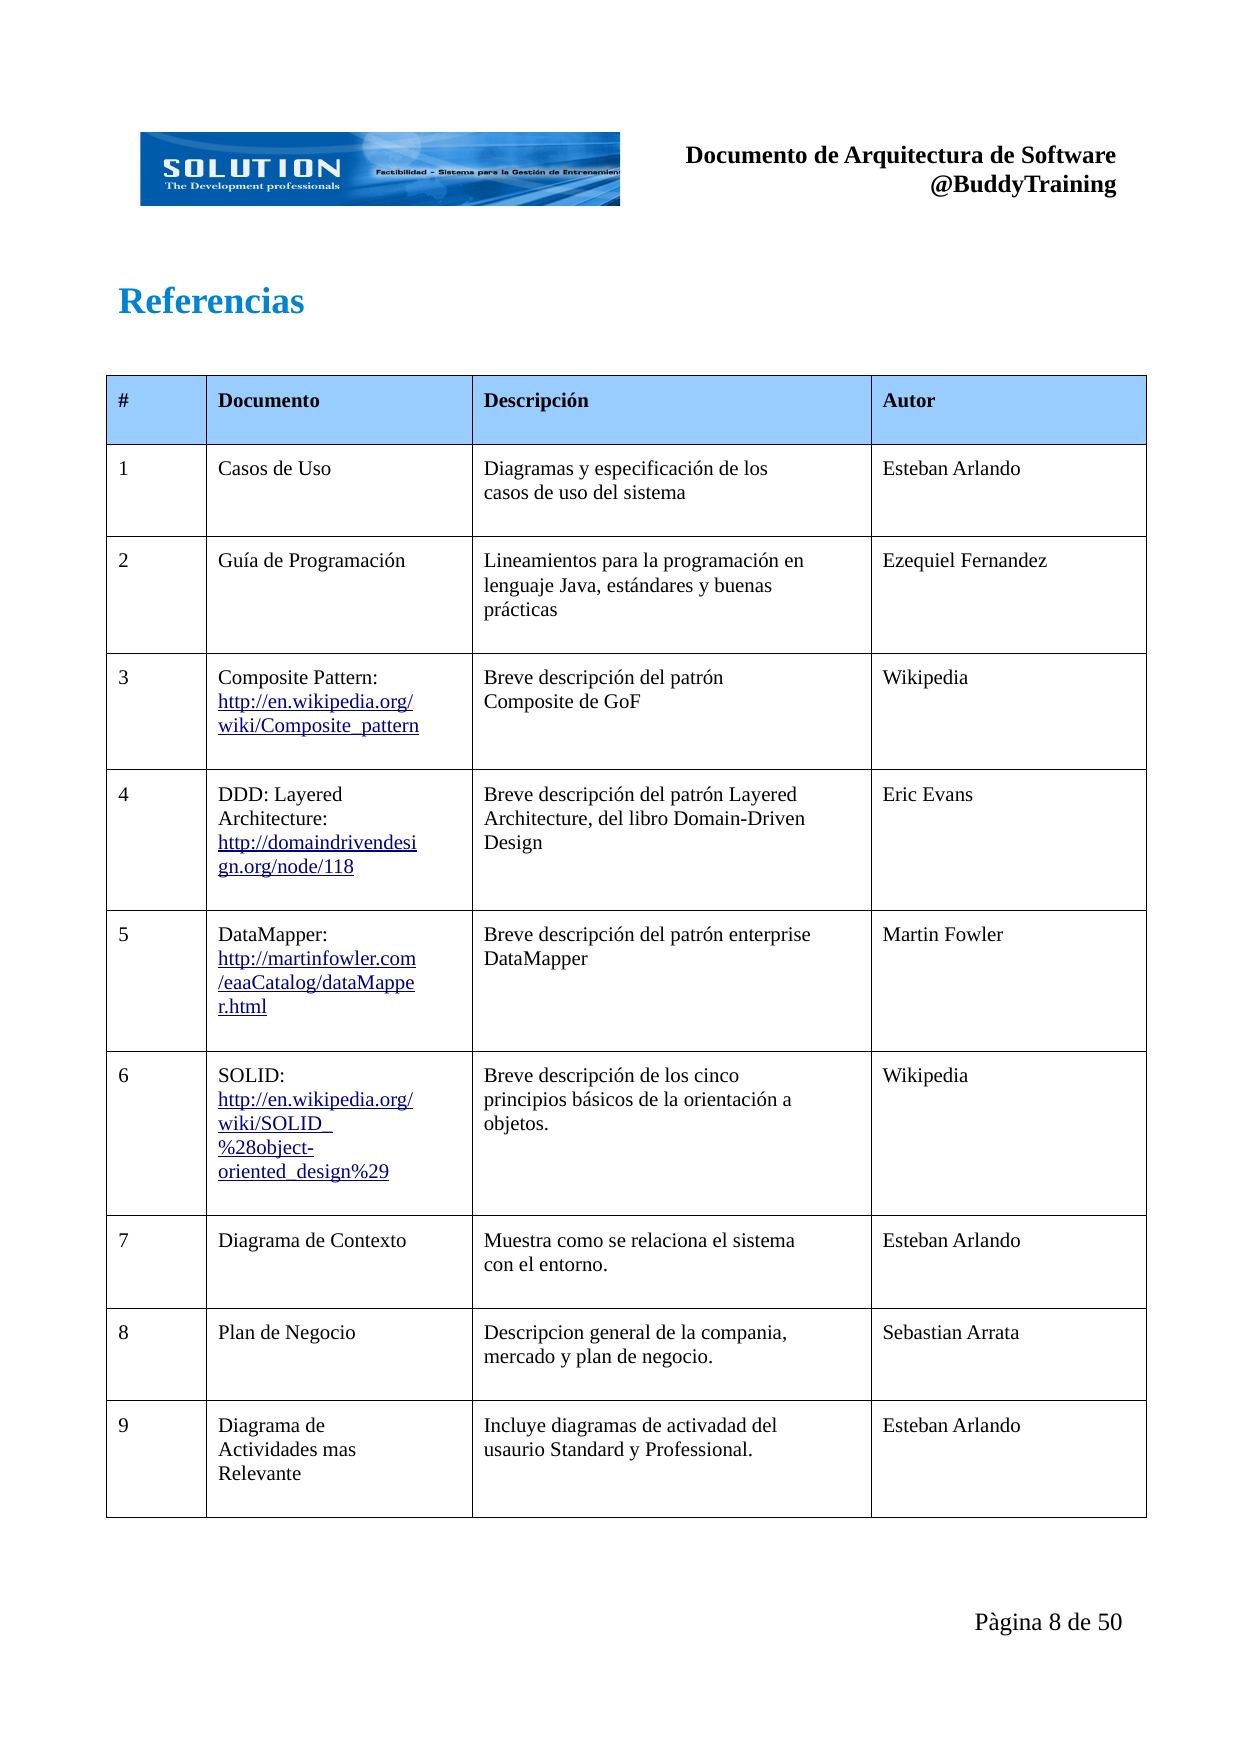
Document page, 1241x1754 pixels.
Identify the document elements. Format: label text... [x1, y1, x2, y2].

subtitle Referencias [118, 278, 1122, 321]
table_cell Breve descripción del patrón Layered Architecture, del libro Domain-Driven Design [473, 770, 871, 910]
table_cell 4 [107, 770, 206, 910]
table_cell Esteban Arlando [872, 1216, 1146, 1308]
picture [140, 132, 621, 206]
table_cell 9 [107, 1401, 206, 1517]
table_cell DDD: Layered Architecture: http://domaindrivendesign.org/node/118 [207, 770, 472, 910]
table_cell Diagrama de Actividades mas Relevante [207, 1401, 472, 1517]
table_cell Casos de Uso [207, 445, 472, 536]
table_cell Wikipedia [872, 1052, 1146, 1215]
table_cell DataMapper: http://martinfowler.com/eaaCatalog/dataMapper.html [207, 911, 472, 1051]
table_header Descripción [473, 376, 871, 444]
table_cell Esteban Arlando [872, 445, 1146, 536]
table_cell Composite Pattern: http://en.wikipedia.org/wiki/Composite_pattern [207, 654, 472, 769]
table_cell Esteban Arlando [872, 1401, 1146, 1517]
table_cell Breve descripción del patrón Composite de GoF [473, 654, 871, 769]
table_cell 5 [107, 911, 206, 1051]
table_cell Wikipedia [872, 654, 1146, 769]
table_cell Eric Evans [872, 770, 1146, 910]
table_cell Martin Fowler [872, 911, 1146, 1051]
table_cell Breve descripción del patrón enterprise DataMapper [473, 911, 871, 1051]
table_cell Descripcion general de la compania, mercado y plan de negocio. [473, 1309, 871, 1400]
table_cell SOLID: http://en.wikipedia.org/wiki/SOLID_%28object-oriented_design%29 [207, 1052, 472, 1215]
table_cell 6 [107, 1052, 206, 1215]
table_cell Diagrama de Contexto [207, 1216, 472, 1308]
table_cell Diagramas y especificación de los casos de uso del sistema [473, 445, 871, 536]
table_cell Guía de Programación [207, 537, 472, 653]
table_cell Incluye diagramas de activadad del usaurio Standard y Professional. [473, 1401, 871, 1517]
table_cell 8 [107, 1309, 206, 1400]
table_cell Sebastian Arrata [872, 1309, 1146, 1400]
table_cell 7 [107, 1216, 206, 1308]
table_cell Muestra como se relaciona el sistema con el entorno. [473, 1216, 871, 1308]
table_cell Breve descripción de los cinco principios básicos de la orientación a objetos. [473, 1052, 871, 1215]
table_header # [107, 376, 206, 444]
table_cell Plan de Negocio [207, 1309, 472, 1400]
table_cell 2 [107, 537, 206, 653]
table_header Documento [207, 376, 472, 444]
table_cell Ezequiel Fernandez [872, 537, 1146, 653]
table_cell 1 [107, 445, 206, 536]
table_cell Lineamientos para la programación en lenguaje Java, estándares y buenas prácticas [473, 537, 871, 653]
table_header Autor [872, 376, 1146, 444]
table_cell 3 [107, 654, 206, 769]
